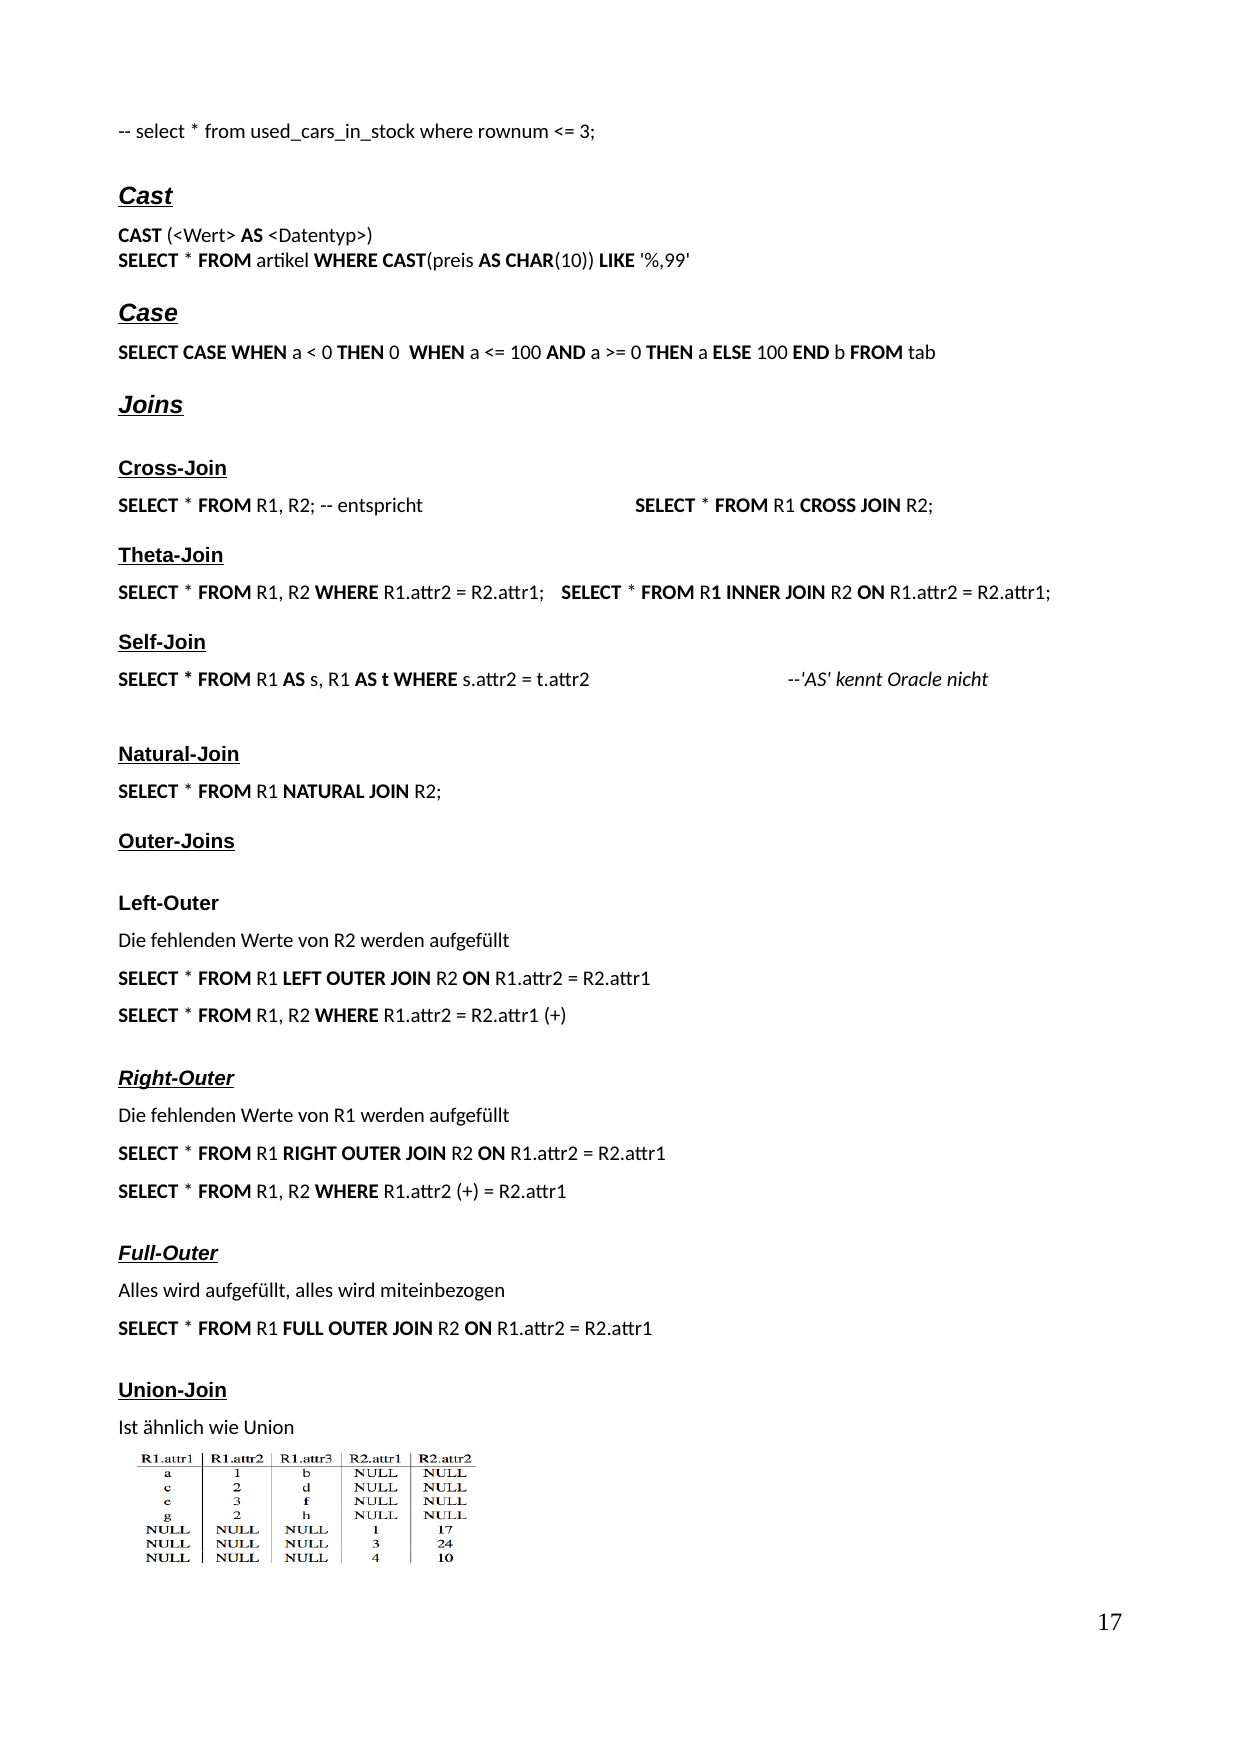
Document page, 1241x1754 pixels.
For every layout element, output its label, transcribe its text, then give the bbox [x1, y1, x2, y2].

text Ist ähnlich wie Union [118, 1414, 1122, 1440]
picture [136, 1453, 477, 1563]
text Alles wird aufgefüllt, alles wird miteinbezogen [118, 1277, 1122, 1303]
text -- select * from used_cars_in_stock where rownum <= 3; [118, 118, 1122, 143]
text SELECT * FROM R1, R2 WHERE R1.attr2 (+) = R2.attr1 [118, 1178, 1122, 1203]
text SELECT CASE WHEN a < 0 THEN 0 WHEN a <= 100 AND a >= 0 THEN a ELSE 100 END b FROM tab [118, 339, 1122, 365]
text Die fehlenden Werte von R2 werden aufgefüllt [118, 927, 1122, 952]
text SELECT * FROM R1, R2 WHERE R1.attr2 = R2.attr1; SELECT * FROM R1 INNER JOIN R2 ON R1.attr2 = R2.attr1; [118, 579, 1122, 605]
subtitle Outer-Joins [118, 829, 1122, 853]
text SELECT * FROM R1, R2 WHERE R1.attr2 = R2.attr1 (+) [118, 1003, 1122, 1028]
text SELECT * FROM R1 AS s, R1 AS t WHERE s.attr2 = t.attr2 --'AS' kennt Oracle nicht [118, 666, 1122, 692]
subtitle Self-Join [118, 630, 1122, 654]
subtitle Natural-Join [118, 742, 1122, 766]
text SELECT * FROM R1 LEFT OUTER JOIN R2 ON R1.attr2 = R2.attr1 [118, 965, 1122, 990]
subtitle Case [118, 298, 1122, 327]
text SELECT * FROM artikel WHERE CAST(preis AS CHAR(10)) LIKE '%,99' [118, 248, 1122, 273]
text Die fehlenden Werte von R1 werden aufgefüllt [118, 1102, 1122, 1127]
subtitle Full-Outer [118, 1241, 1122, 1265]
subtitle Cast [118, 181, 1122, 210]
subtitle Union-Join [118, 1378, 1122, 1402]
subtitle Left-Outer [118, 890, 1122, 914]
subtitle Theta-Join [118, 543, 1122, 567]
text CAST (<Wert> AS <Datentyp>) [118, 222, 1122, 248]
subtitle Right-Outer [118, 1066, 1122, 1089]
text SELECT * FROM R1 NATURAL JOIN R2; [118, 778, 1122, 804]
text SELECT * FROM R1 FULL OUTER JOIN R2 ON R1.attr2 = R2.attr1 [118, 1315, 1122, 1341]
subtitle Joins [118, 390, 1122, 418]
text SELECT * FROM R1 RIGHT OUTER JOIN R2 ON R1.attr2 = R2.attr1 [118, 1140, 1122, 1165]
text SELECT * FROM R1, R2; -- entspricht SELECT * FROM R1 CROSS JOIN R2; [118, 492, 1122, 518]
subtitle Cross-Join [118, 456, 1122, 480]
